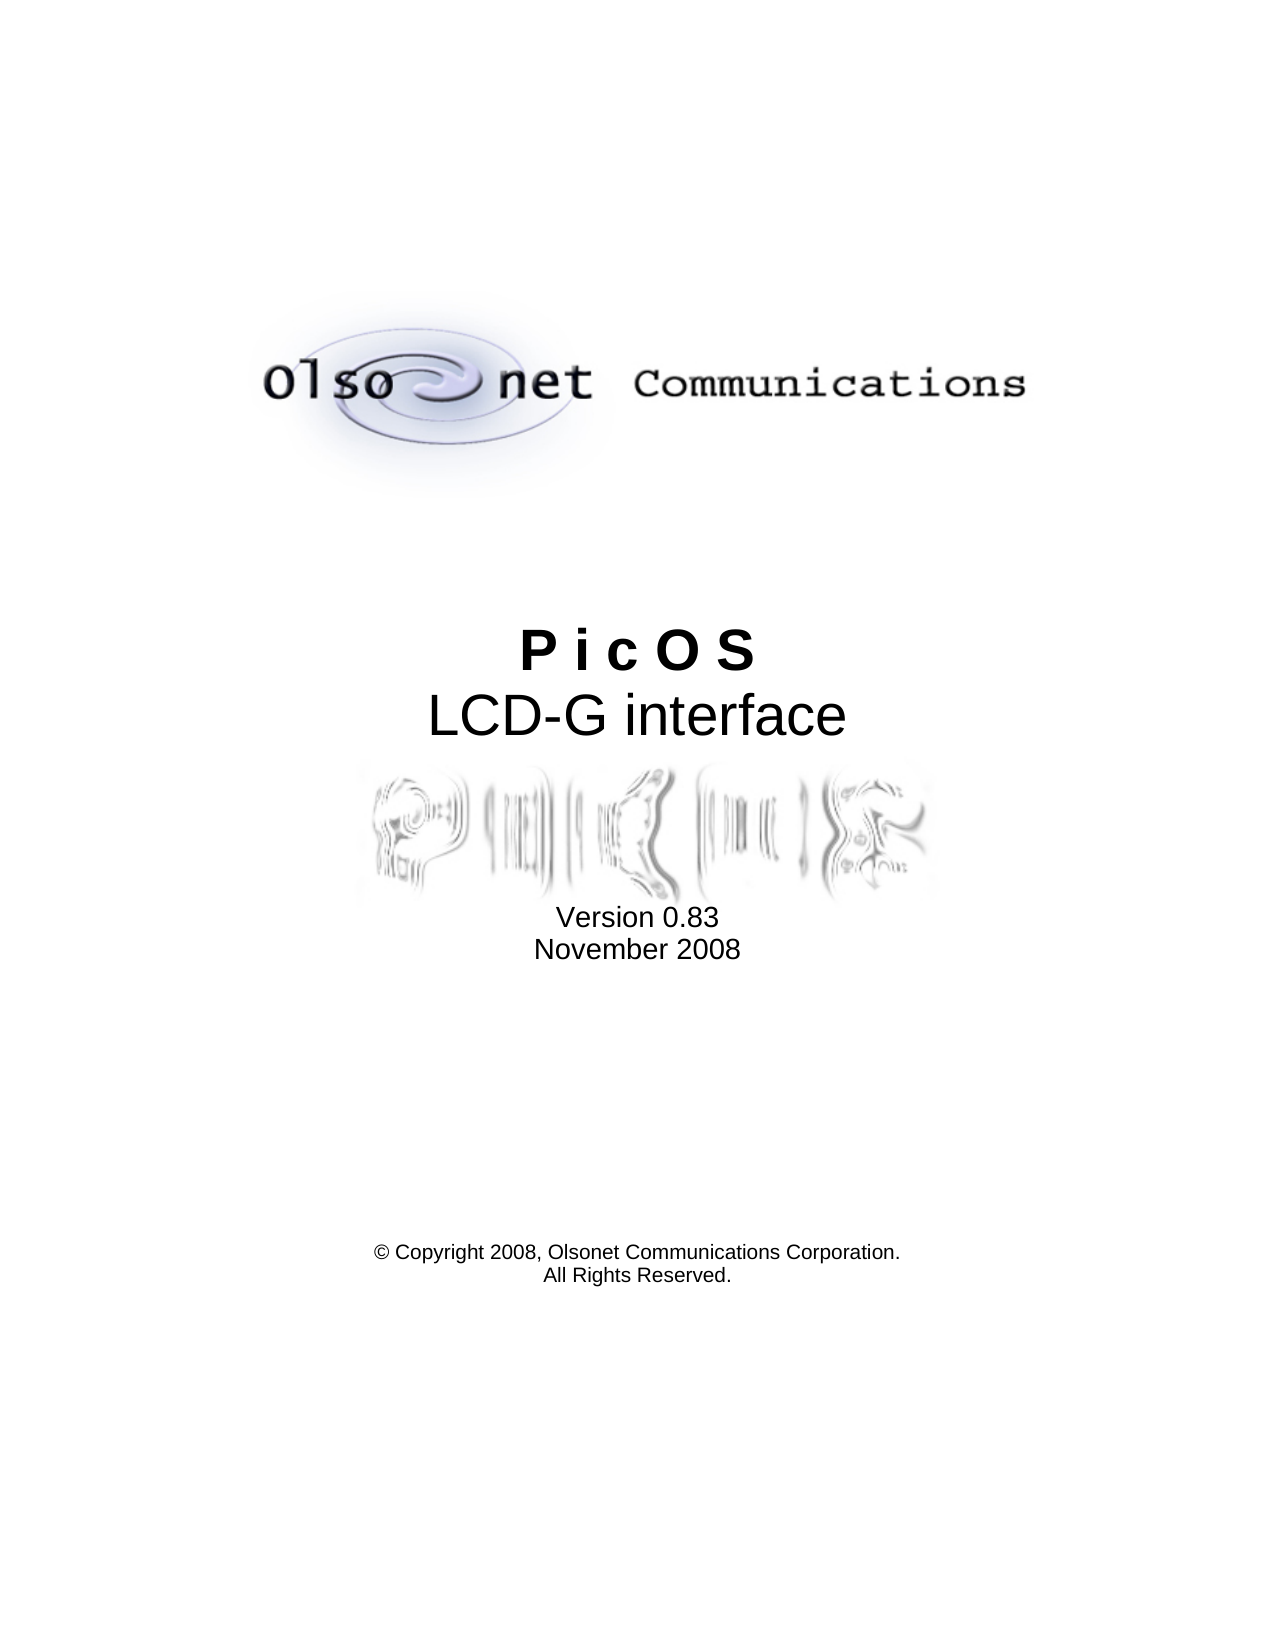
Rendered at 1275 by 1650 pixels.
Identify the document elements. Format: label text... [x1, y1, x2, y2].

picture [335, 740, 958, 972]
text Version 0.83 [210, 901, 334, 933]
text All Rights Reserved. [210, 1264, 1065, 1287]
text November 2008 [959, 933, 1065, 966]
text November 2008 [210, 933, 334, 966]
picture [241, 291, 1034, 498]
text LCD-G interface [210, 682, 1065, 973]
text © Copyright 2008, Olsonet Communications Corporation. [210, 1241, 1065, 1264]
text Version 0.83 [959, 901, 1065, 933]
subtitle P i c O S [210, 617, 1065, 682]
